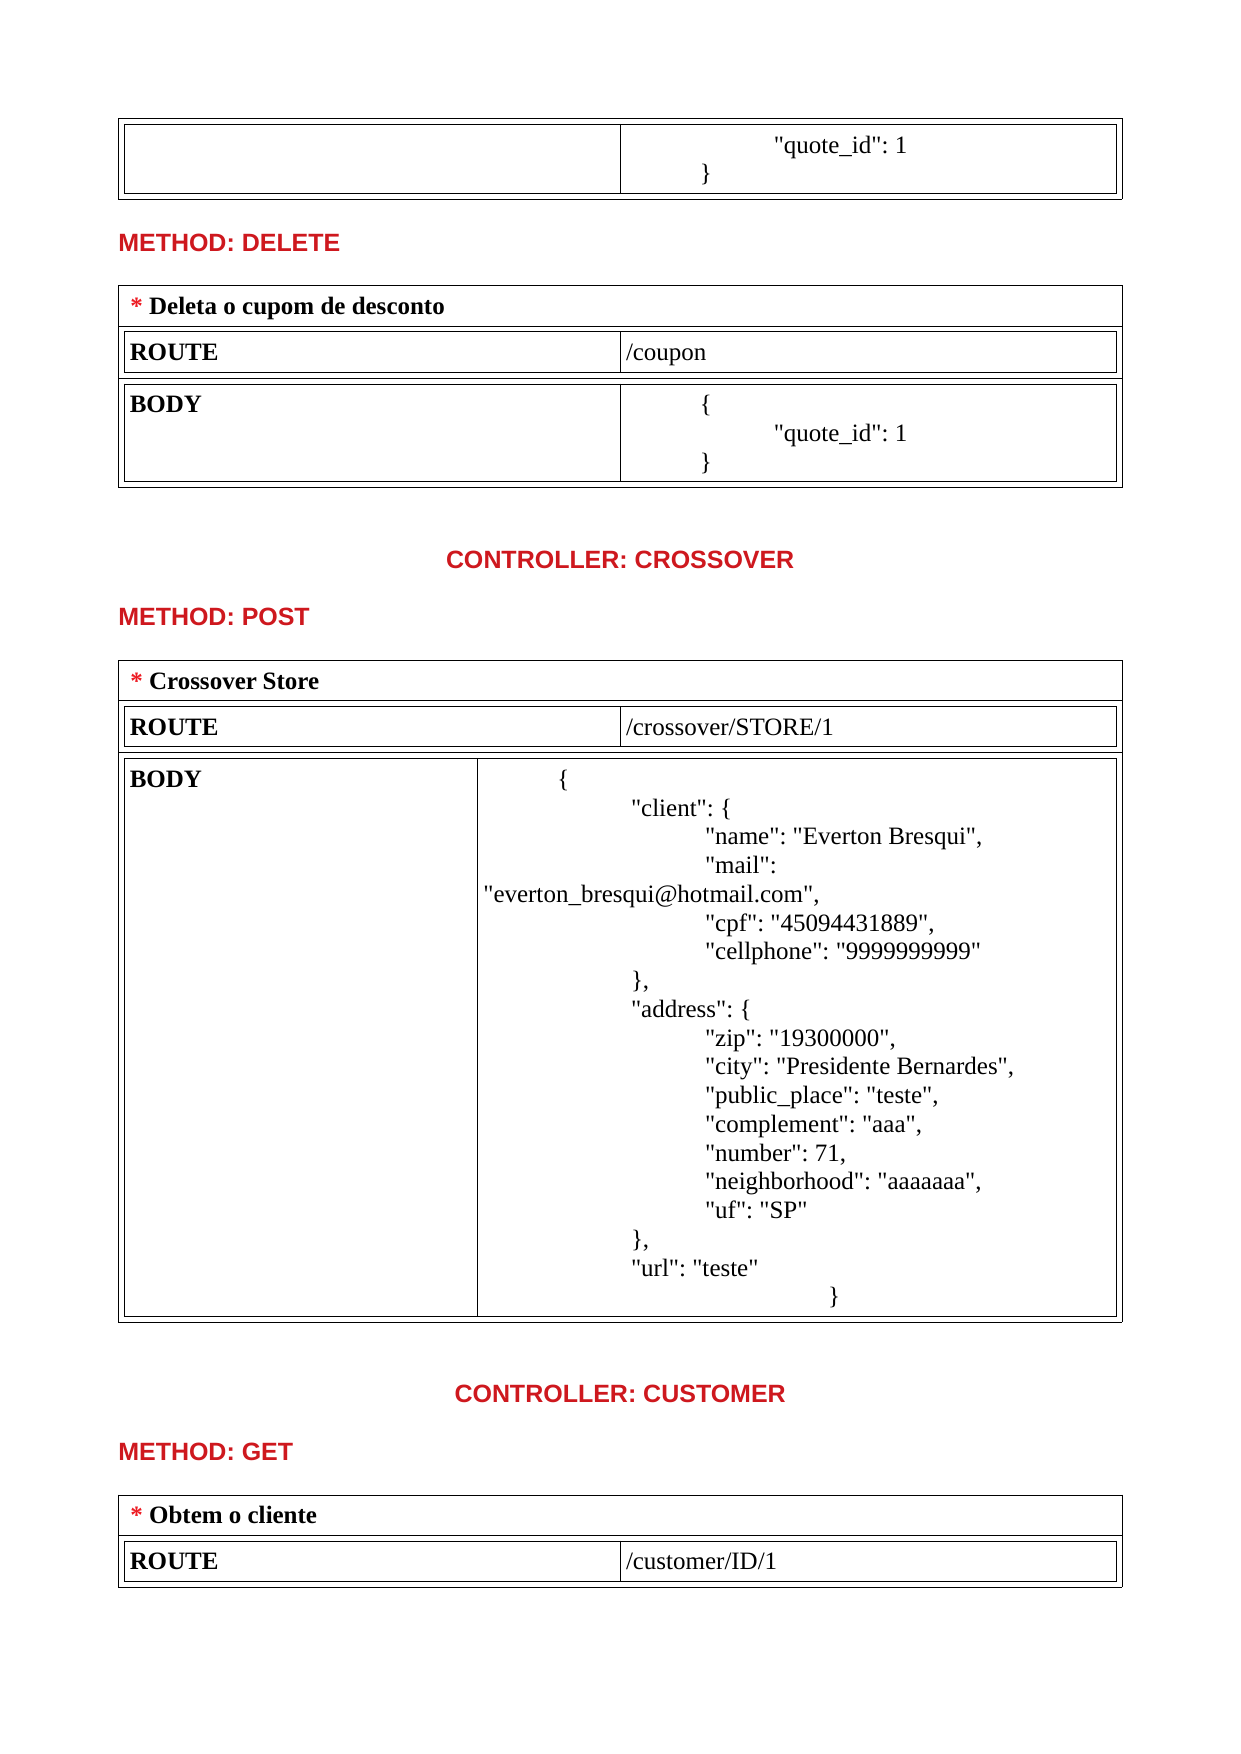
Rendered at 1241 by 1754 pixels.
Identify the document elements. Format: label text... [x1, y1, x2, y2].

table_cell [119, 701, 1122, 752]
table_header /crossover/STORE/1 [621, 707, 1116, 746]
table_header { "client": { "name": "Everton Bresqui", "mail": "everton_bresqui@hotmail.com", "cpf": "45094431889", "cellphone": "9999999999" }, "address": { "zip": "19300000", "city": "Presidente Bernardes", "public_place": "teste", "complement": "aaa", "number": 71, "neighborhood": "aaaaaaa", "uf": "SP" }, "url": "teste" } [478, 759, 1116, 1316]
text METHOD: GET [118, 1437, 1122, 1466]
table_header ROUTE [125, 1542, 620, 1581]
table_header * Deleta o cupom de desconto [119, 286, 1122, 326]
table_header /customer/ID/1 [621, 1542, 1116, 1581]
table_header { "quote_id": 1 } [621, 385, 1116, 481]
table_header /coupon [621, 332, 1116, 372]
table_header BODY [125, 385, 620, 481]
table_cell [119, 327, 1122, 378]
text CONTROLLER: CUSTOMER [118, 1379, 1122, 1408]
table_header "quote_id": 1 } [621, 125, 1116, 193]
table_cell [119, 1536, 1122, 1587]
text METHOD: POST [118, 602, 1122, 631]
table_cell [119, 753, 1122, 1322]
table_header ROUTE [125, 707, 620, 746]
table_header ROUTE [125, 332, 620, 372]
table_header * Obtem o cliente [119, 1496, 1122, 1535]
table_header BODY [125, 759, 477, 1316]
table_cell [119, 119, 1122, 199]
text METHOD: DELETE [118, 228, 1122, 257]
table_cell [119, 379, 1122, 487]
text CONTROLLER: CROSSOVER [118, 545, 1122, 574]
table_header [125, 125, 620, 193]
table_header * Crossover Store [119, 661, 1122, 700]
